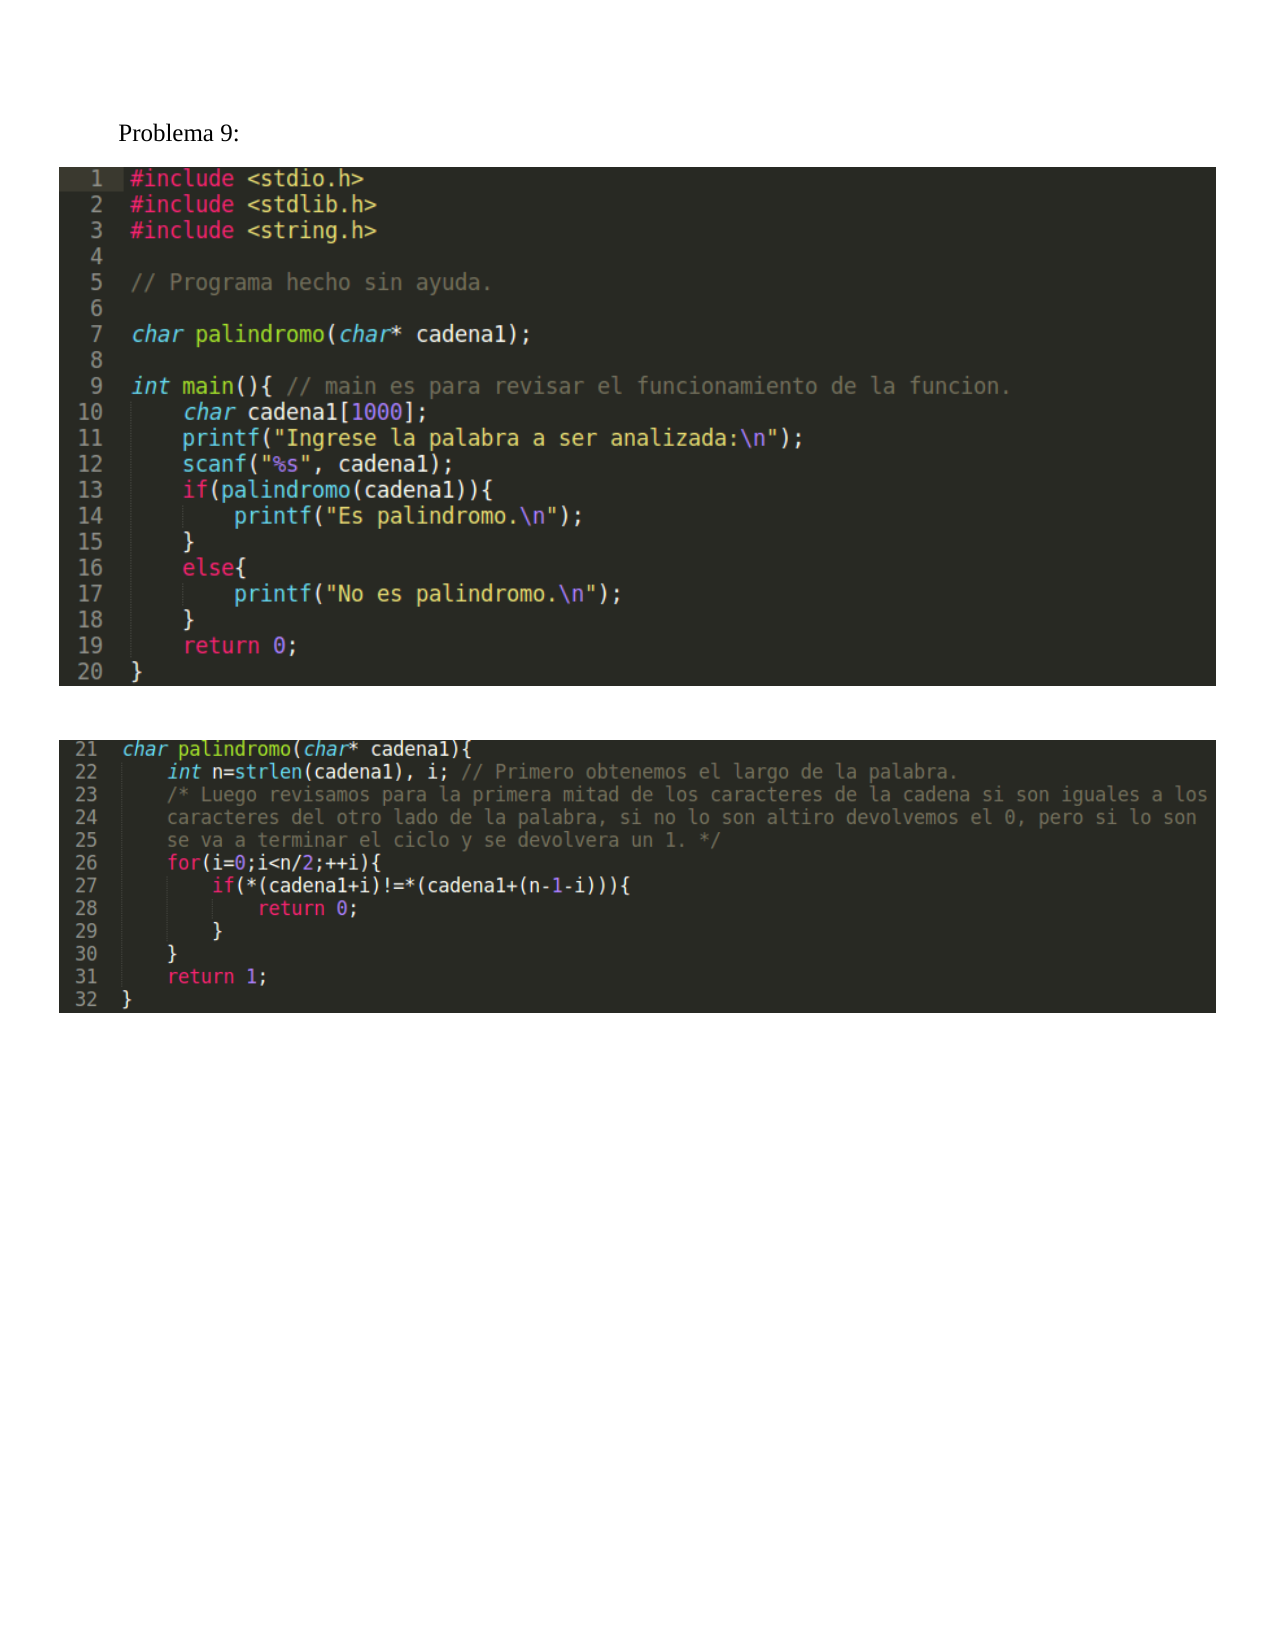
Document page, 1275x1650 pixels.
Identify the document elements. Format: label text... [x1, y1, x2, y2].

text Problema 9: [118, 118, 1157, 147]
picture [59, 167, 1216, 686]
picture [59, 740, 1216, 1013]
